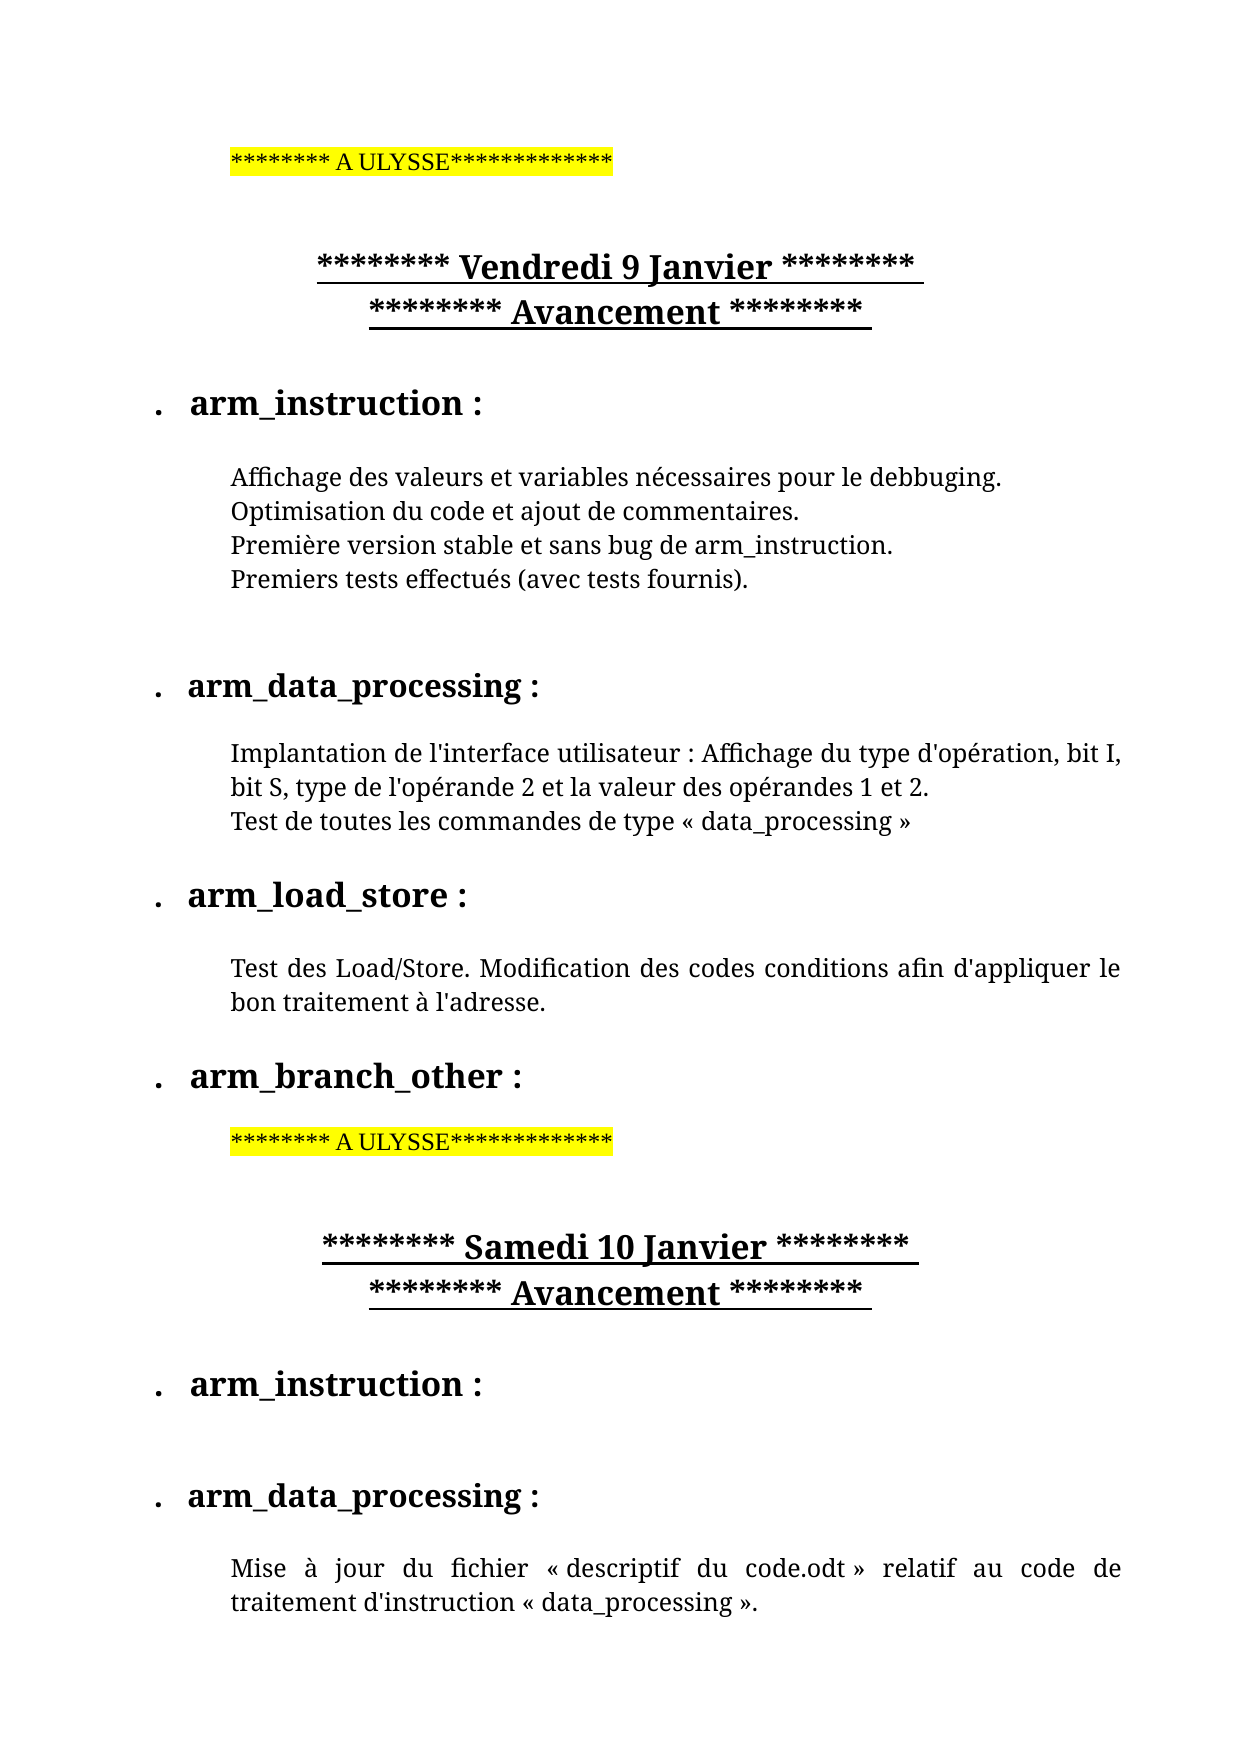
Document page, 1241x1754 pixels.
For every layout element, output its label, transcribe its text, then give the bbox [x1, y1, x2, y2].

text Affichage des valeurs et variables nécessaires pour le debbuging. [230, 459, 1122, 493]
text Mise à jour du fichier « descriptif du code.odt » relatif au code de traitement d'instruction « data_processing ». [230, 1551, 1122, 1619]
text ******** A ULYSSE************* [230, 1127, 1122, 1156]
text Optimisation du code et ajout de commentaires. [230, 493, 1122, 528]
text . arm_load_store : [153, 871, 1122, 917]
text Premiers tests effectués (avec tests fournis). [230, 562, 1122, 596]
text ******** Vendredi 9 Janvier ******** [118, 244, 1122, 289]
text Implantation de l'interface utilisateur : Affichage du type d'opération, bit I, bit S, type de l'opérande 2 et la valeur des opérandes 1 et 2. [230, 735, 1122, 803]
text . arm_data_processing : [153, 1474, 1122, 1517]
text Test de toutes les commandes de type « data_processing » [230, 803, 1122, 837]
text . arm_instruction : [153, 1360, 1122, 1406]
text ******** A ULYSSE************* [230, 147, 1122, 176]
text Première version stable et sans bug de arm_instruction. [230, 528, 1122, 562]
text ******** Avancement ******** [118, 289, 1122, 334]
text . arm_instruction : [153, 380, 1122, 425]
text . arm_branch_other : [153, 1053, 1122, 1098]
text . arm_data_processing : [153, 664, 1122, 706]
text Test des Load/Store. Modification des codes conditions afin d'appliquer le bon traitement à l'adresse. [230, 951, 1122, 1019]
text ******** Samedi 10 Janvier ******** [118, 1224, 1122, 1269]
text ******** Avancement ******** [118, 1269, 1122, 1315]
